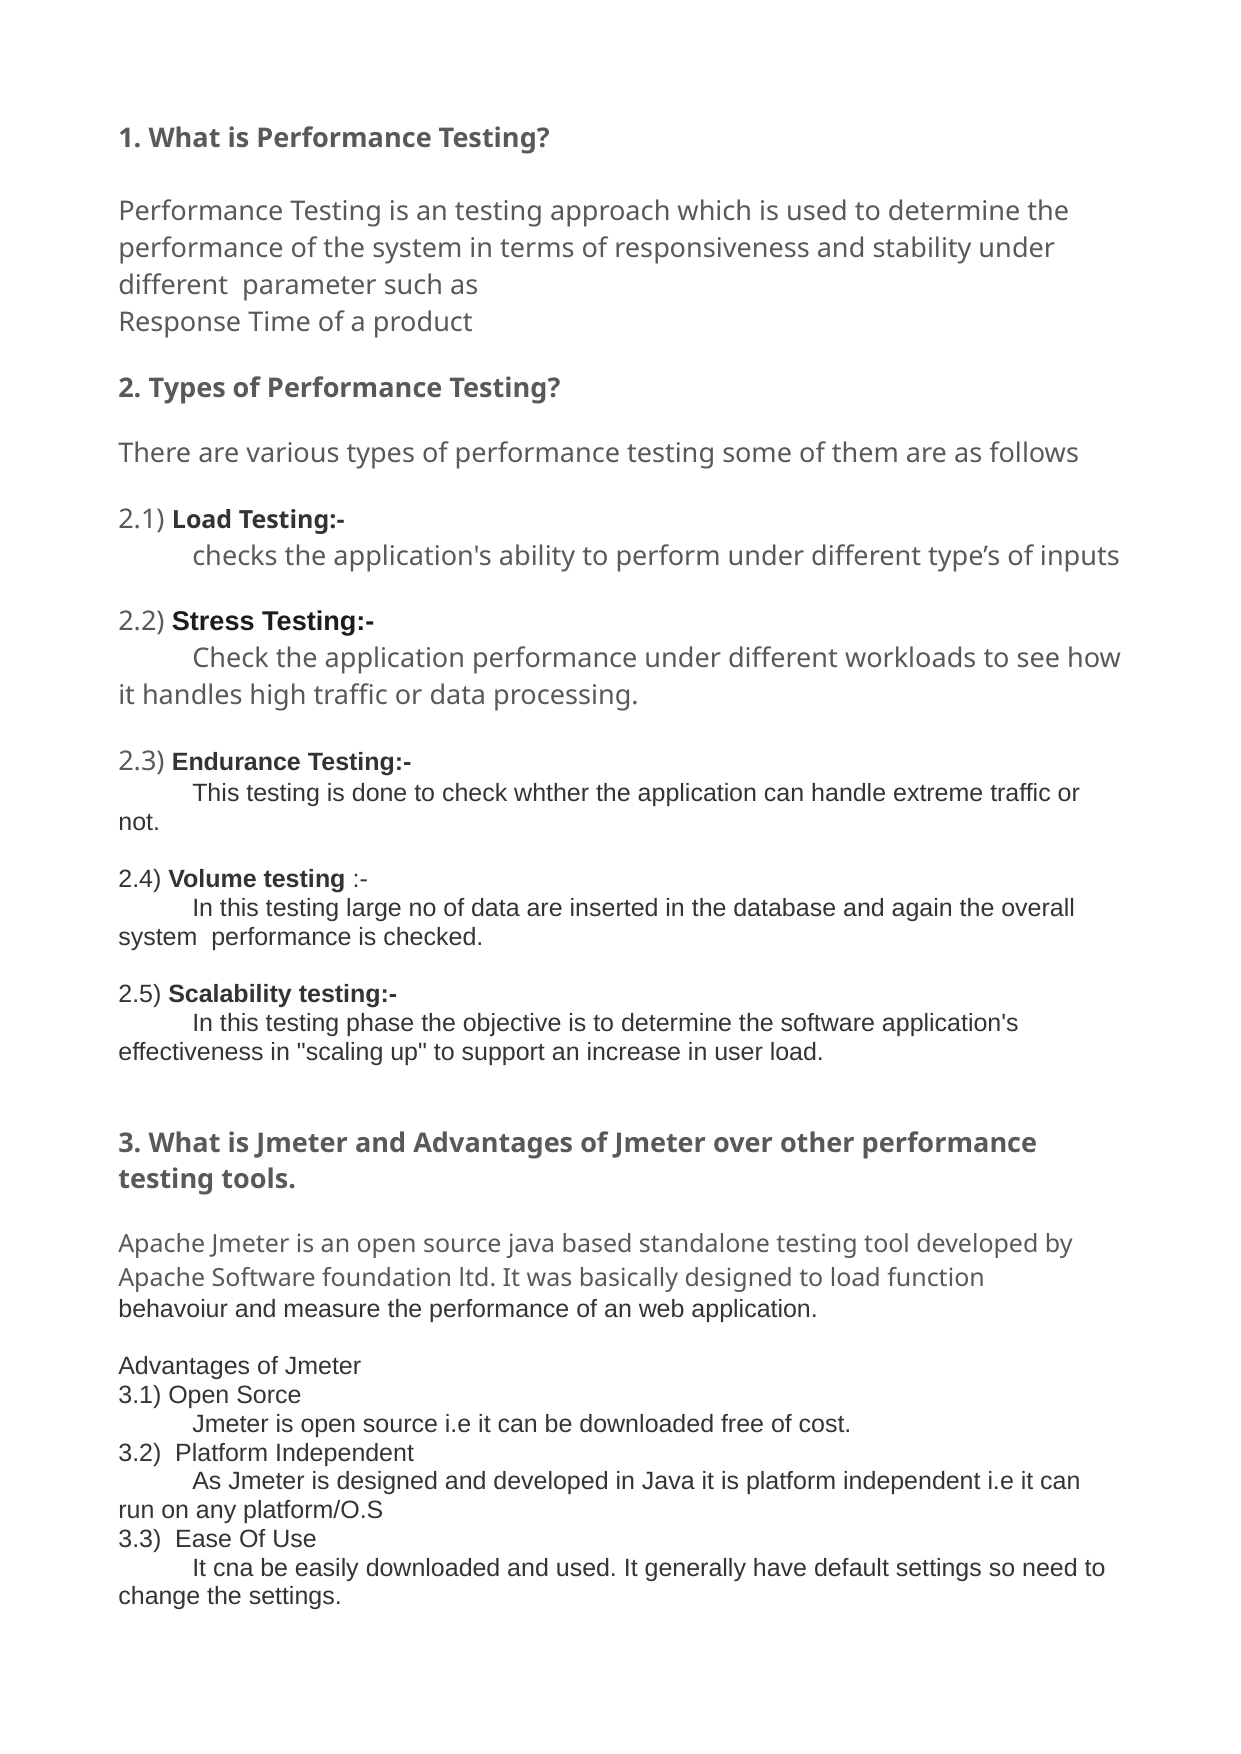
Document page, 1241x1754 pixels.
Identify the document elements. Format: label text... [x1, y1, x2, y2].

text Performance Testing is an testing approach which is used to determine the performance of the system in terms of responsiveness and stability under different parameter such as [118, 192, 1122, 302]
text 2.1) Load Testing:- [118, 499, 1122, 536]
text Apache Jmeter is an open source java based standalone testing tool developed by Apache Software foundation ltd. It was basically designed to load function [118, 1226, 1122, 1294]
text 2.5) Scalability testing:- [118, 979, 1122, 1008]
text 3.3) Ease Of Use [118, 1524, 1122, 1552]
text checks the application's ability to perform under different type’s of inputs [118, 536, 1122, 573]
text This testing is done to check whther the application can handle extreme traffic or not. [118, 778, 1122, 836]
text In this testing phase the objective is to determine the software application's effectiveness in "scaling up" to support an increase in user load. [118, 1008, 1122, 1066]
text Response Time of a product [118, 302, 1122, 339]
text 1. What is Performance Testing? [118, 118, 1122, 155]
text 3. What is Jmeter and Advantages of Jmeter over other performance testing tools. [118, 1123, 1122, 1197]
text In this testing large no of data are inserted in the database and again the overall system performance is checked. [118, 893, 1122, 951]
text There are various types of performance testing some of them are as follows [118, 434, 1122, 471]
text 3.1) Open Sorce [118, 1380, 1122, 1409]
text 2.3) Endurance Testing:- [118, 741, 1122, 778]
text It cna be easily downloaded and used. It generally have default settings so need to change the settings. [118, 1552, 1122, 1610]
text As Jmeter is designed and developed in Java it is platform independent i.e it can run on any platform/O.S [118, 1466, 1122, 1524]
text 2.4) Volume testing :- [118, 864, 1122, 893]
text 2. Types of Performance Testing? [118, 368, 1122, 405]
text 3.2) Platform Independent [118, 1437, 1122, 1466]
text Advantages of Jmeter [118, 1351, 1122, 1380]
text Jmeter is open source i.e it can be downloaded free of cost. [118, 1409, 1122, 1437]
text Check the application performance under different workloads to see how it handles high traffic or data processing. [118, 639, 1122, 712]
text 2.2) Stress Testing:- [118, 602, 1122, 639]
text behavoiur and measure the performance of an web application. [118, 1294, 1122, 1322]
